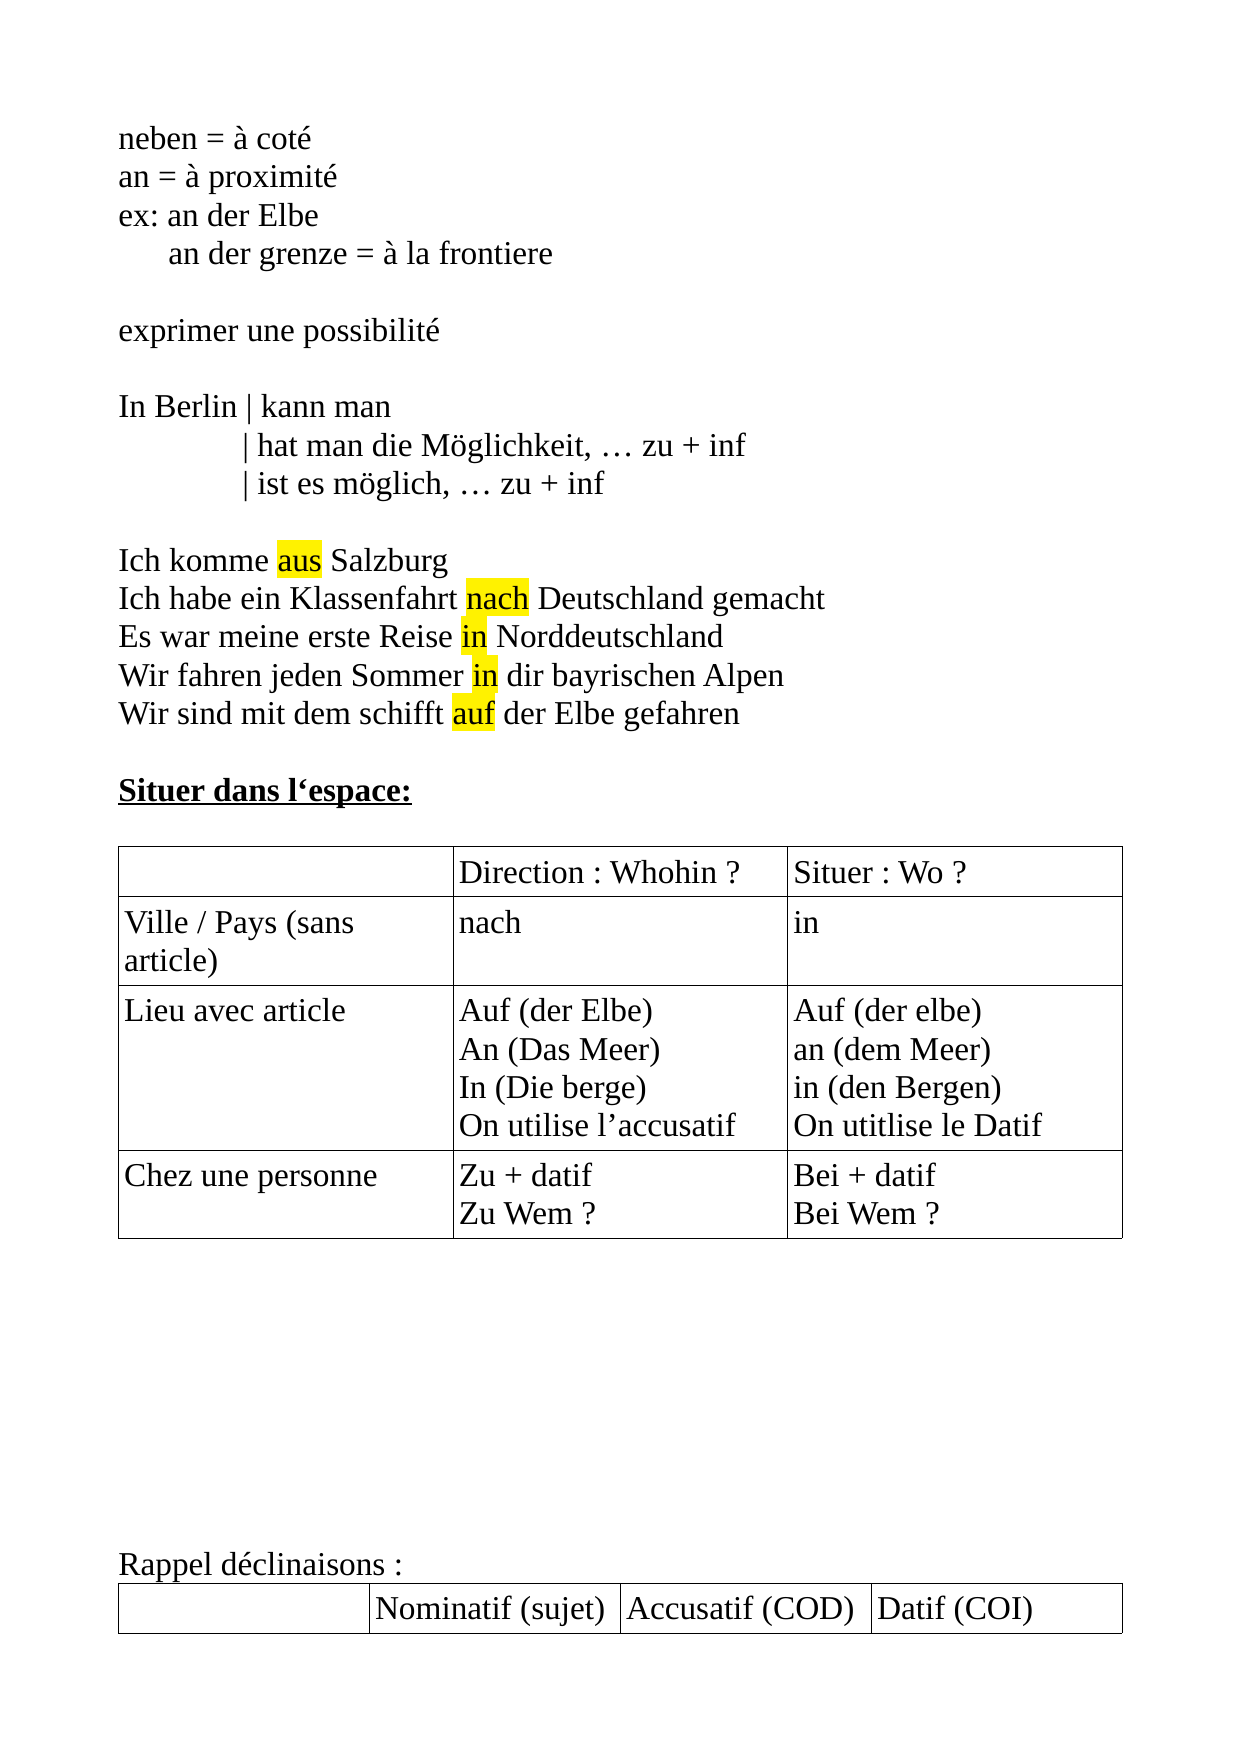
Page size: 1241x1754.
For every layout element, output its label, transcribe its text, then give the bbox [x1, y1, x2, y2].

table_cell Chez une personne [119, 1151, 453, 1238]
text an = à proximité [118, 156, 1122, 195]
text an der grenze = à la frontiere [118, 233, 1122, 271]
table_cell in [788, 897, 1122, 984]
table_header [119, 847, 453, 896]
text ex: an der Elbe [118, 195, 1122, 233]
text Rappel déclinaisons : [118, 1544, 1122, 1583]
table_cell nach [454, 897, 787, 984]
text Wir fahren jeden Sommer in dir bayrischen Alpen [118, 655, 1122, 693]
text neben = à coté [118, 118, 1122, 156]
table_cell Auf (der elbe) an (dem Meer) in (den Bergen) On utitlise le Datif [788, 986, 1122, 1149]
text Ich komme aus Salzburg [118, 540, 1122, 578]
text | hat man die Möglichkeit, … zu + inf [118, 425, 1122, 463]
text | ist es möglich, … zu + inf [118, 463, 1122, 501]
table_header [119, 1584, 369, 1633]
text exprimer une possibilité [118, 310, 1122, 348]
table_header Accusatif (COD) [621, 1584, 871, 1633]
text In Berlin | kann man [118, 386, 1122, 425]
table_header Datif (COI) [872, 1584, 1122, 1633]
table_cell Ville / Pays (sans article) [119, 897, 453, 984]
table_header Situer : Wo ? [788, 847, 1122, 896]
table_cell Auf (der Elbe) An (Das Meer) In (Die berge) On utilise l’accusatif [454, 986, 787, 1149]
text Es war meine erste Reise in Norddeutschland [118, 616, 1122, 655]
text Situer dans l‘espace: [118, 770, 1122, 808]
table_header Nominatif (sujet) [370, 1584, 620, 1633]
table_cell Lieu avec article [119, 986, 453, 1149]
text Ich habe ein Klassenfahrt nach Deutschland gemacht [118, 578, 1122, 616]
table_header Direction : Whohin ? [454, 847, 787, 896]
table_cell Zu + datif Zu Wem ? [454, 1151, 787, 1238]
text Wir sind mit dem schifft auf der Elbe gefahren [118, 693, 1122, 731]
table_cell Bei + datif Bei Wem ? [788, 1151, 1122, 1238]
